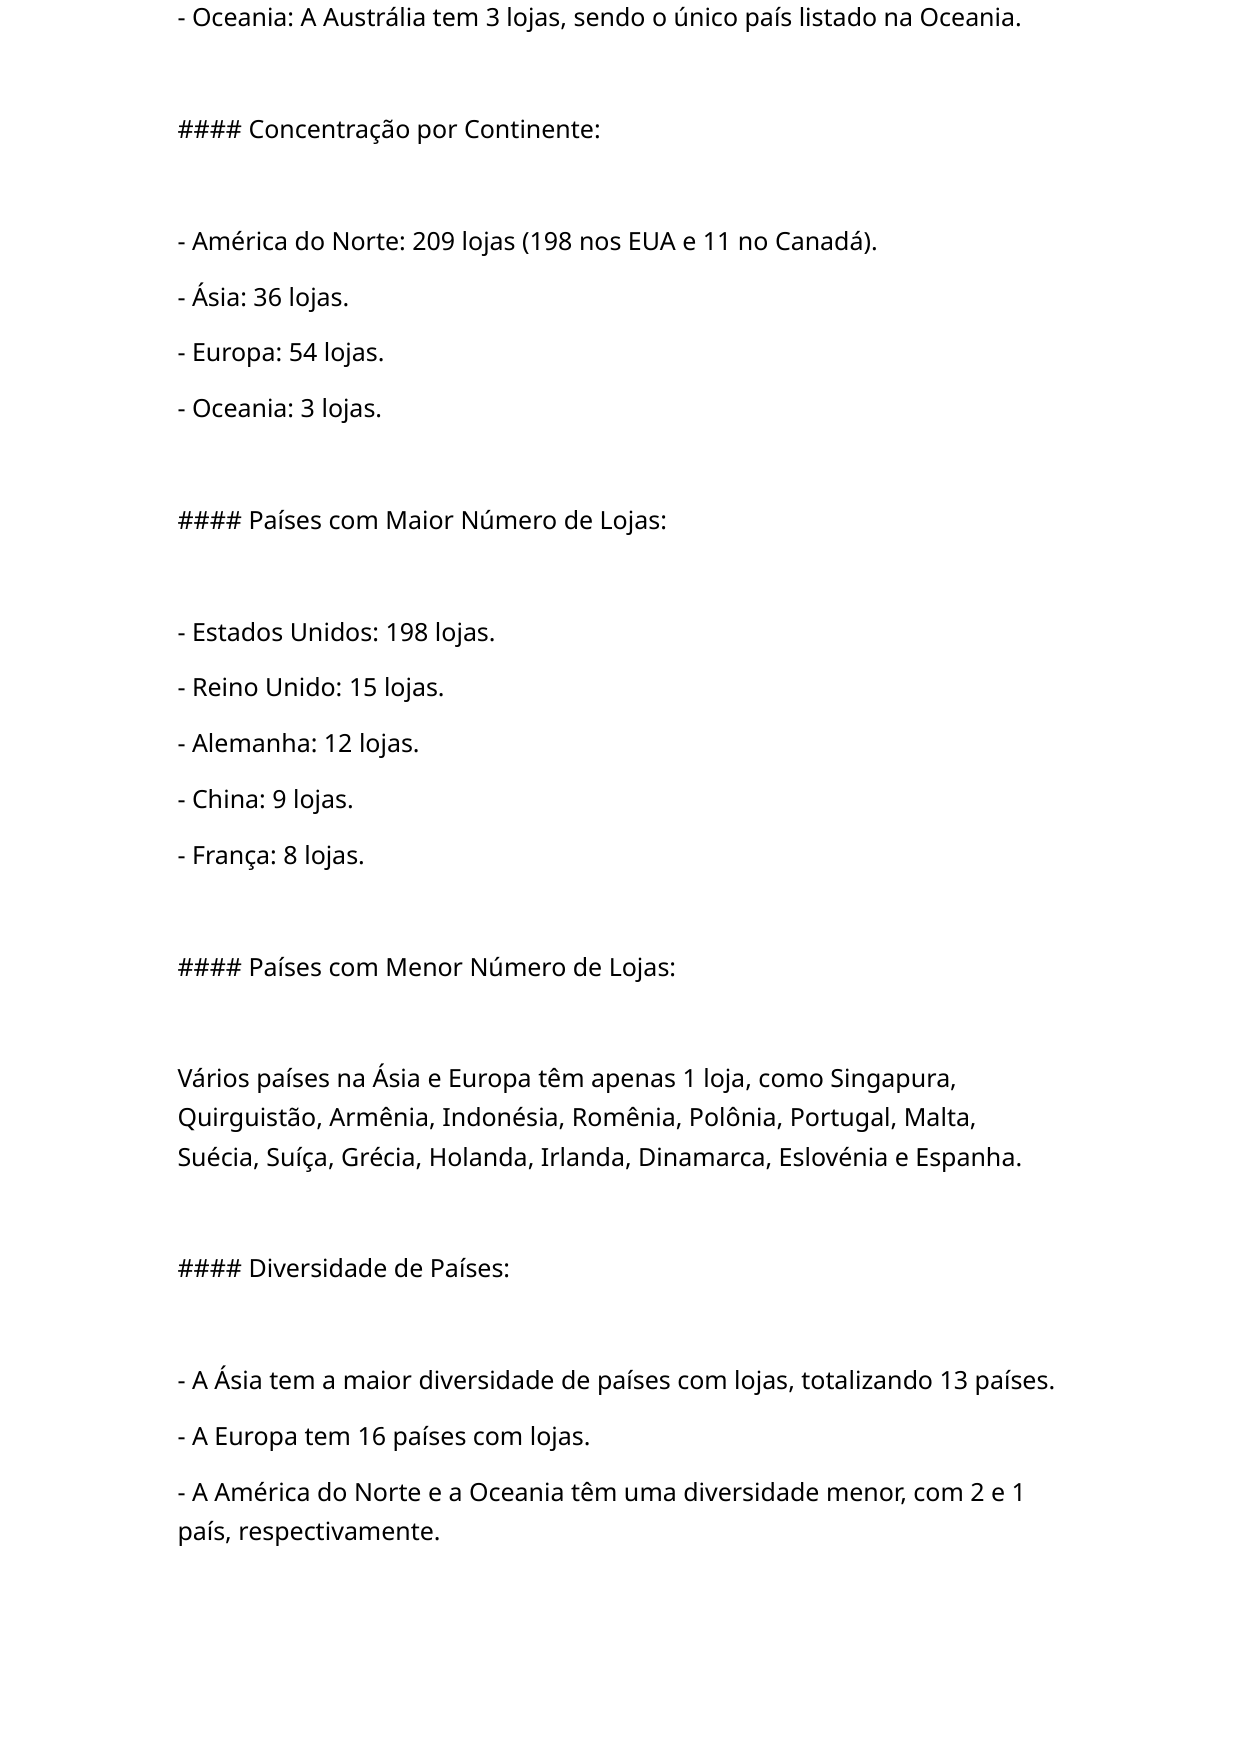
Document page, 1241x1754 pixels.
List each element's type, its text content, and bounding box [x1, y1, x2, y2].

text - A Ásia tem a maior diversidade de países com lojas, totalizando 13 países. [177, 1362, 1063, 1397]
text #### Países com Maior Número de Lojas: [177, 502, 1063, 537]
text #### Países com Menor Número de Lojas: [177, 949, 1063, 983]
text - Europa: 54 lojas. [177, 335, 1063, 369]
text - Ásia: 36 lojas. [177, 279, 1063, 313]
text - A Europa tem 16 países com lojas. [177, 1418, 1063, 1452]
text - América do Norte: 209 lojas (198 nos EUA e 11 no Canadá). [177, 223, 1063, 257]
text #### Concentração por Continente: [177, 112, 1063, 146]
text - Alemanha: 12 lojas. [177, 726, 1063, 760]
text - França: 8 lojas. [177, 837, 1063, 872]
text - Oceania: A Austrália tem 3 lojas, sendo o único país listado na Oceania. [177, 0, 1063, 34]
text #### Diversidade de Países: [177, 1251, 1063, 1285]
text - A América do Norte e a Oceania têm uma diversidade menor, com 2 e 1 país, respectivamente. [177, 1474, 1063, 1547]
text Vários países na Ásia e Europa têm apenas 1 loja, como Singapura, Quirguistão, Armênia, Indonésia, Romênia, Polônia, Portugal, Malta, Suécia, Suíça, Grécia, Holanda, Irlanda, Dinamarca, Eslovénia e Espanha. [177, 1061, 1063, 1173]
text - Oceania: 3 lojas. [177, 391, 1063, 425]
text - Estados Unidos: 198 lojas. [177, 614, 1063, 648]
text - China: 9 lojas. [177, 782, 1063, 816]
text - Reino Unido: 15 lojas. [177, 670, 1063, 704]
